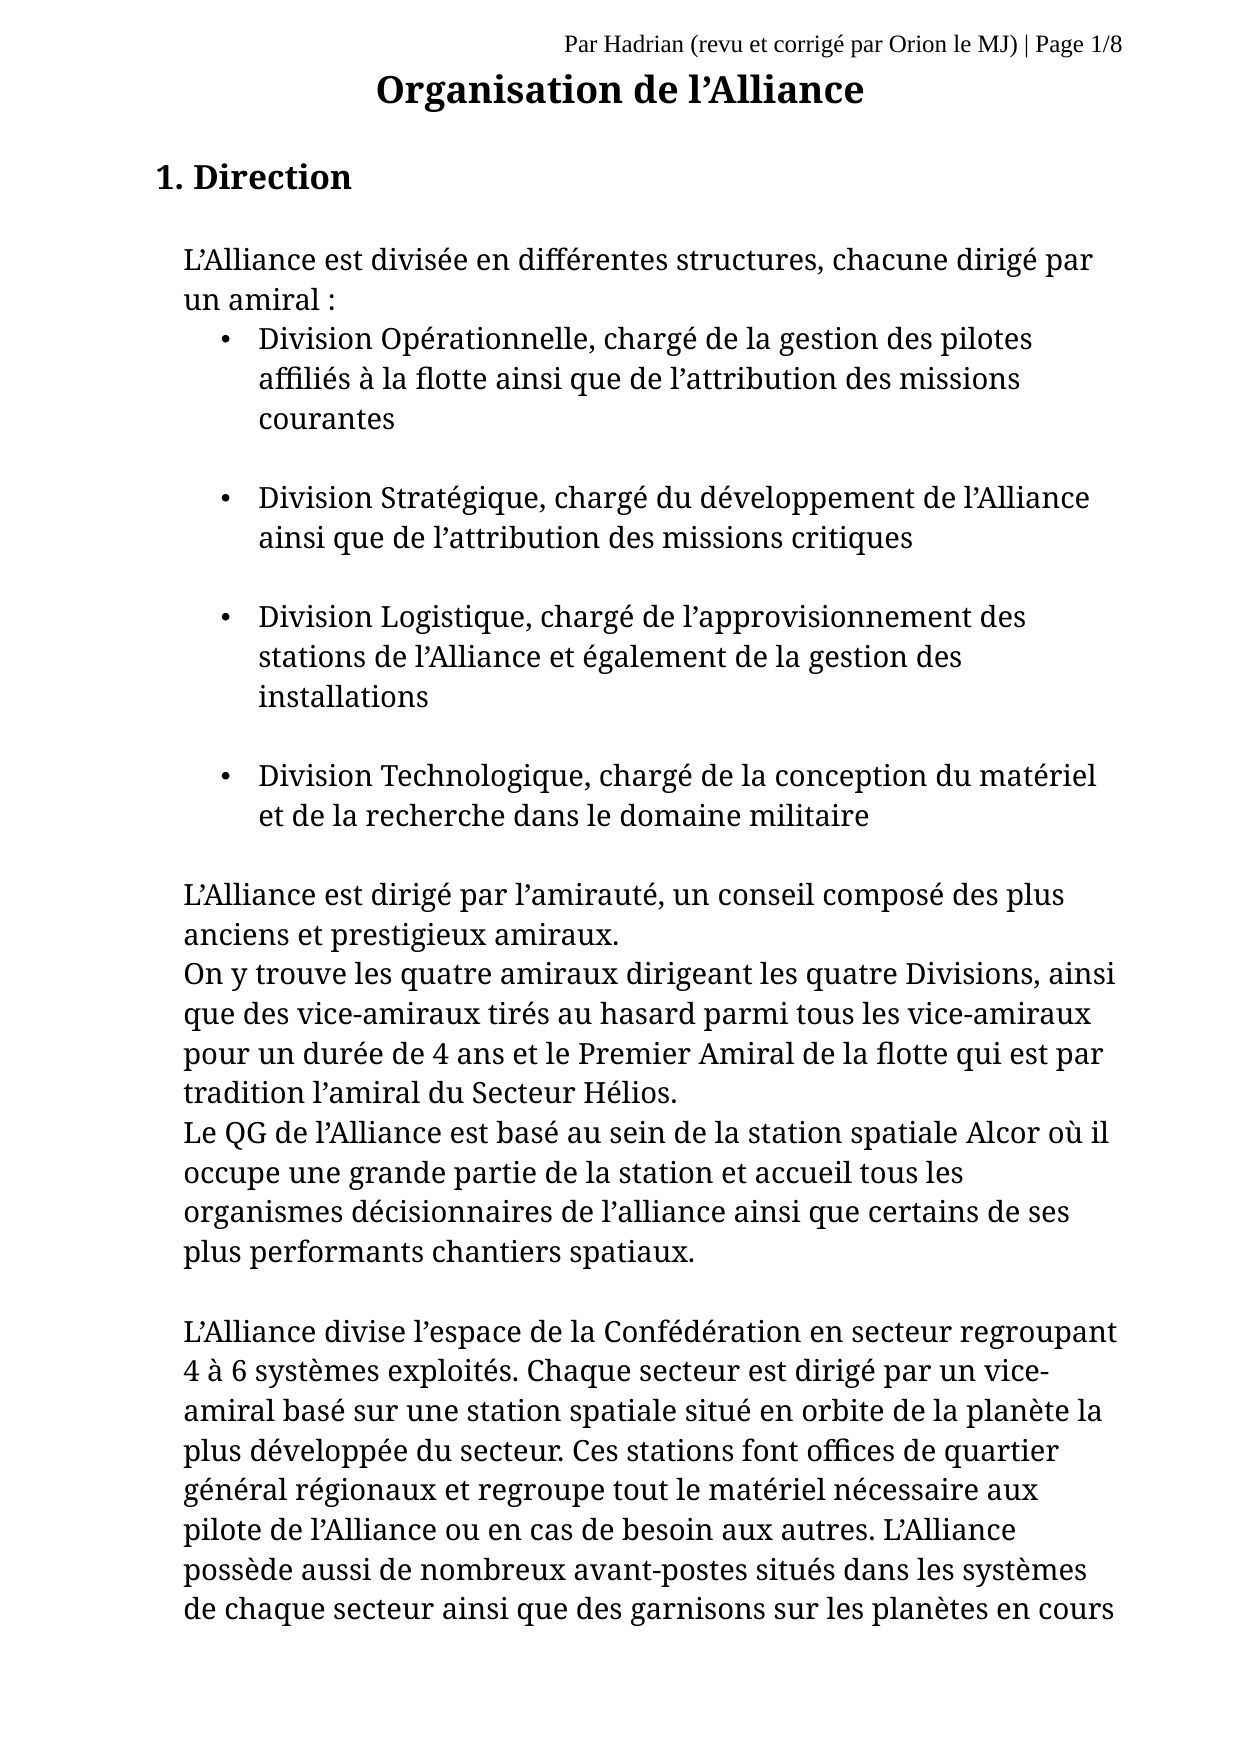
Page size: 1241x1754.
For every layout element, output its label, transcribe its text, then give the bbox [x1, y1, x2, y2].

text On y trouve les quatre amiraux dirigeant les quatre Divisions, ainsi que des vice-amiraux tirés au hasard parmi tous les vice-amiraux pour un durée de 4 ans et le Premier Amiral de la flotte qui est par tradition l’amiral du Secteur Hélios. [183, 954, 1122, 1112]
text L’Alliance est dirigé par l’amirauté, un conseil composé des plus anciens et prestigieux amiraux. [183, 874, 1122, 954]
text L’Alliance divise l’espace de la Confédération en secteur regroupant 4 à 6 systèmes exploités. Chaque secteur est dirigé par un vice-amiral basé sur une station spatiale situé en orbite de la planète la plus développée du secteur. Ces stations font offices de quartier général régionaux et regroupe tout le matériel nécessaire aux pilote de l’Alliance ou en cas de besoin aux autres. L’Alliance possède aussi de nombreux avant-postes situés dans les systèmes de chaque secteur ainsi que des garnisons sur les planètes en cours [183, 1311, 1122, 1628]
list Division Logistique, chargé de l’approvisionnement des stations de l’Alliance et également de la gestion des installations [221, 596, 1122, 716]
list Direction [156, 154, 1122, 199]
list Division Technologique, chargé de la conception du matériel et de la recherche dans le domaine militaire [221, 755, 1122, 834]
list Division Opérationnelle, chargé de la gestion des pilotes affiliés à la flotte ainsi que de l’attribution des missions courantes [221, 319, 1122, 438]
list Division Stratégique, chargé du développement de l’Alliance ainsi que de l’attribution des missions critiques [221, 477, 1122, 557]
text L’Alliance est divisée en différentes structures, chacune dirigé par un amiral : [183, 239, 1122, 319]
text Le QG de l’Alliance est basé au sein de la station spatiale Alcor où il occupe une grande partie de la station et accueil tous les organismes décisionnaires de l’alliance ainsi que certains de ses plus performants chantiers spatiaux. [183, 1112, 1122, 1271]
text Organisation de l’Alliance [118, 63, 1122, 114]
